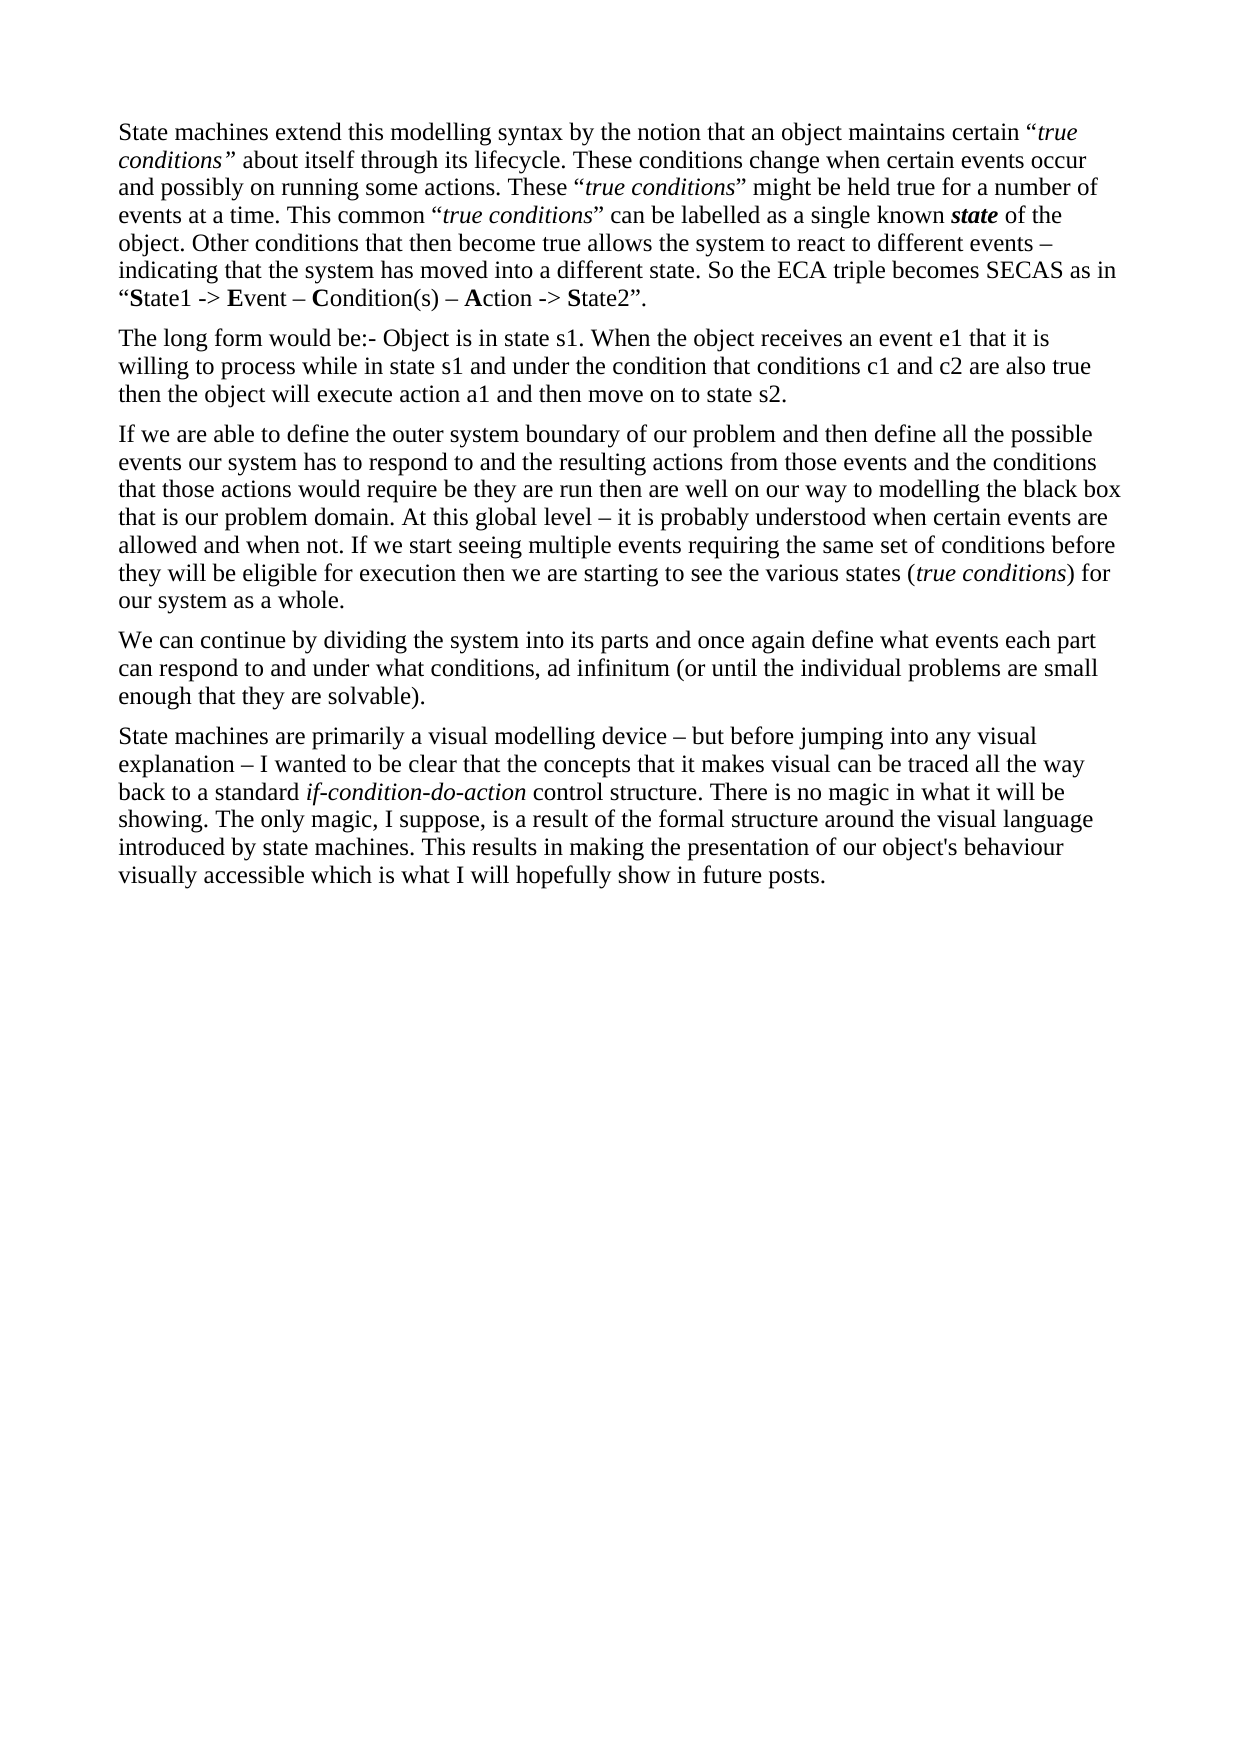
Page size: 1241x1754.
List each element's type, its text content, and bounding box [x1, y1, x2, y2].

text If we are able to define the outer system boundary of our problem and then define all the possible events our system has to respond to and the resulting actions from those events and the conditions that those actions would require be they are run then are well on our way to modelling the black box that is our problem domain. At this global level – it is probably understood when certain events are allowed and when not. If we start seeing multiple events requiring the same set of conditions before they will be eligible for execution then we are starting to see the various states (true conditions) for our system as a whole. [118, 420, 1122, 614]
text We can continue by dividing the system into its parts and once again define what events each part can respond to and under what conditions, ad infinitum (or until the individual problems are small enough that they are solvable). [118, 627, 1122, 710]
text The long form would be:- Object is in state s1. When the object receives an event e1 that it is willing to process while in state s1 and under the condition that conditions c1 and c2 are also true then the object will execute action a1 and then move on to state s2. [118, 324, 1122, 408]
text State machines are primarily a visual modelling device – but before jumping into any visual explanation – I wanted to be clear that the concepts that it makes visual can be traced all the way back to a standard if-condition-do-action control structure. There is no magic in what it will be showing. The only magic, I suppose, is a result of the formal structure around the visual language introduced by state machines. This results in making the presentation of our object's behaviour visually accessible which is what I will hopefully show in future posts. [118, 722, 1122, 888]
text State machines extend this modelling syntax by the notion that an object maintains certain “true conditions” about itself through its lifecycle. These conditions change when certain events occur and possibly on running some actions. These “true conditions” might be held true for a number of events at a time. This common “true conditions” can be labelled as a single known state of the object. Other conditions that then become true allows the system to react to different events – indicating that the system has moved into a different state. So the ECA triple becomes SECAS as in “State1 -> Event – Condition(s) – Action -> State2”. [118, 118, 1122, 312]
